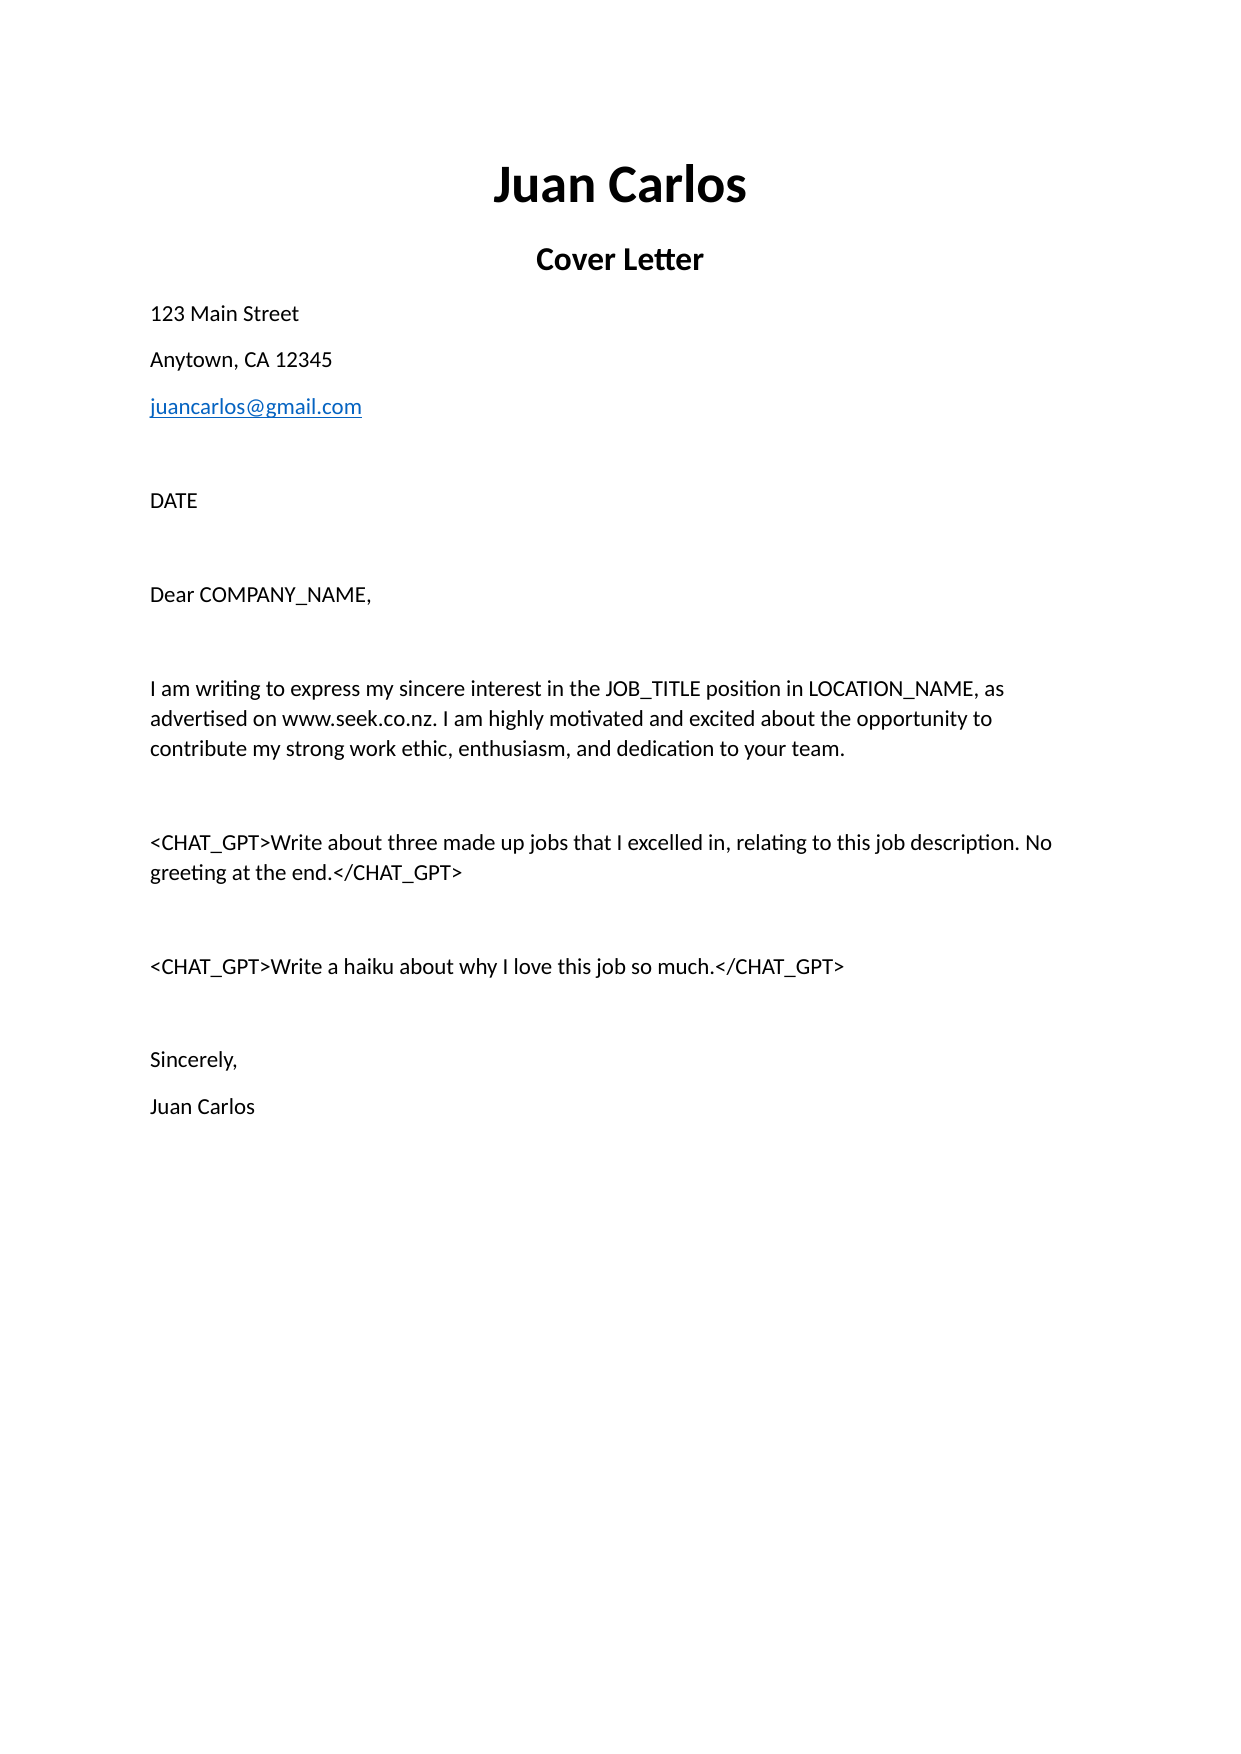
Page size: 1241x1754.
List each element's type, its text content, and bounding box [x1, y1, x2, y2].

text Anytown, CA 12345 [150, 346, 1090, 373]
text Cover Letter [150, 238, 1090, 279]
text Sincerely, [150, 1046, 1090, 1073]
text 123 Main Street [150, 299, 1090, 327]
text <CHAT_GPT>Write about three made up jobs that I excelled in, relating to this job description. No greeting at the end.</CHAT_GPT> [150, 828, 1090, 886]
text Dear COMPANY_NAME, [150, 580, 1090, 608]
text DATE [150, 486, 1090, 514]
text juancarlos@gmail.com [150, 392, 1090, 420]
text Juan Carlos [150, 150, 1090, 216]
text Juan Carlos [150, 1092, 1090, 1120]
text I am writing to express my sincere interest in the JOB_TITLE position in LOCATION_NAME, as advertised on www.seek.co.nz. I am highly motivated and excited about the opportunity to contribute my strong work ethic, enthusiasm, and dedication to your team. [150, 674, 1090, 762]
text <CHAT_GPT>Write a haiku about why I love this job so much.</CHAT_GPT> [150, 952, 1090, 980]
